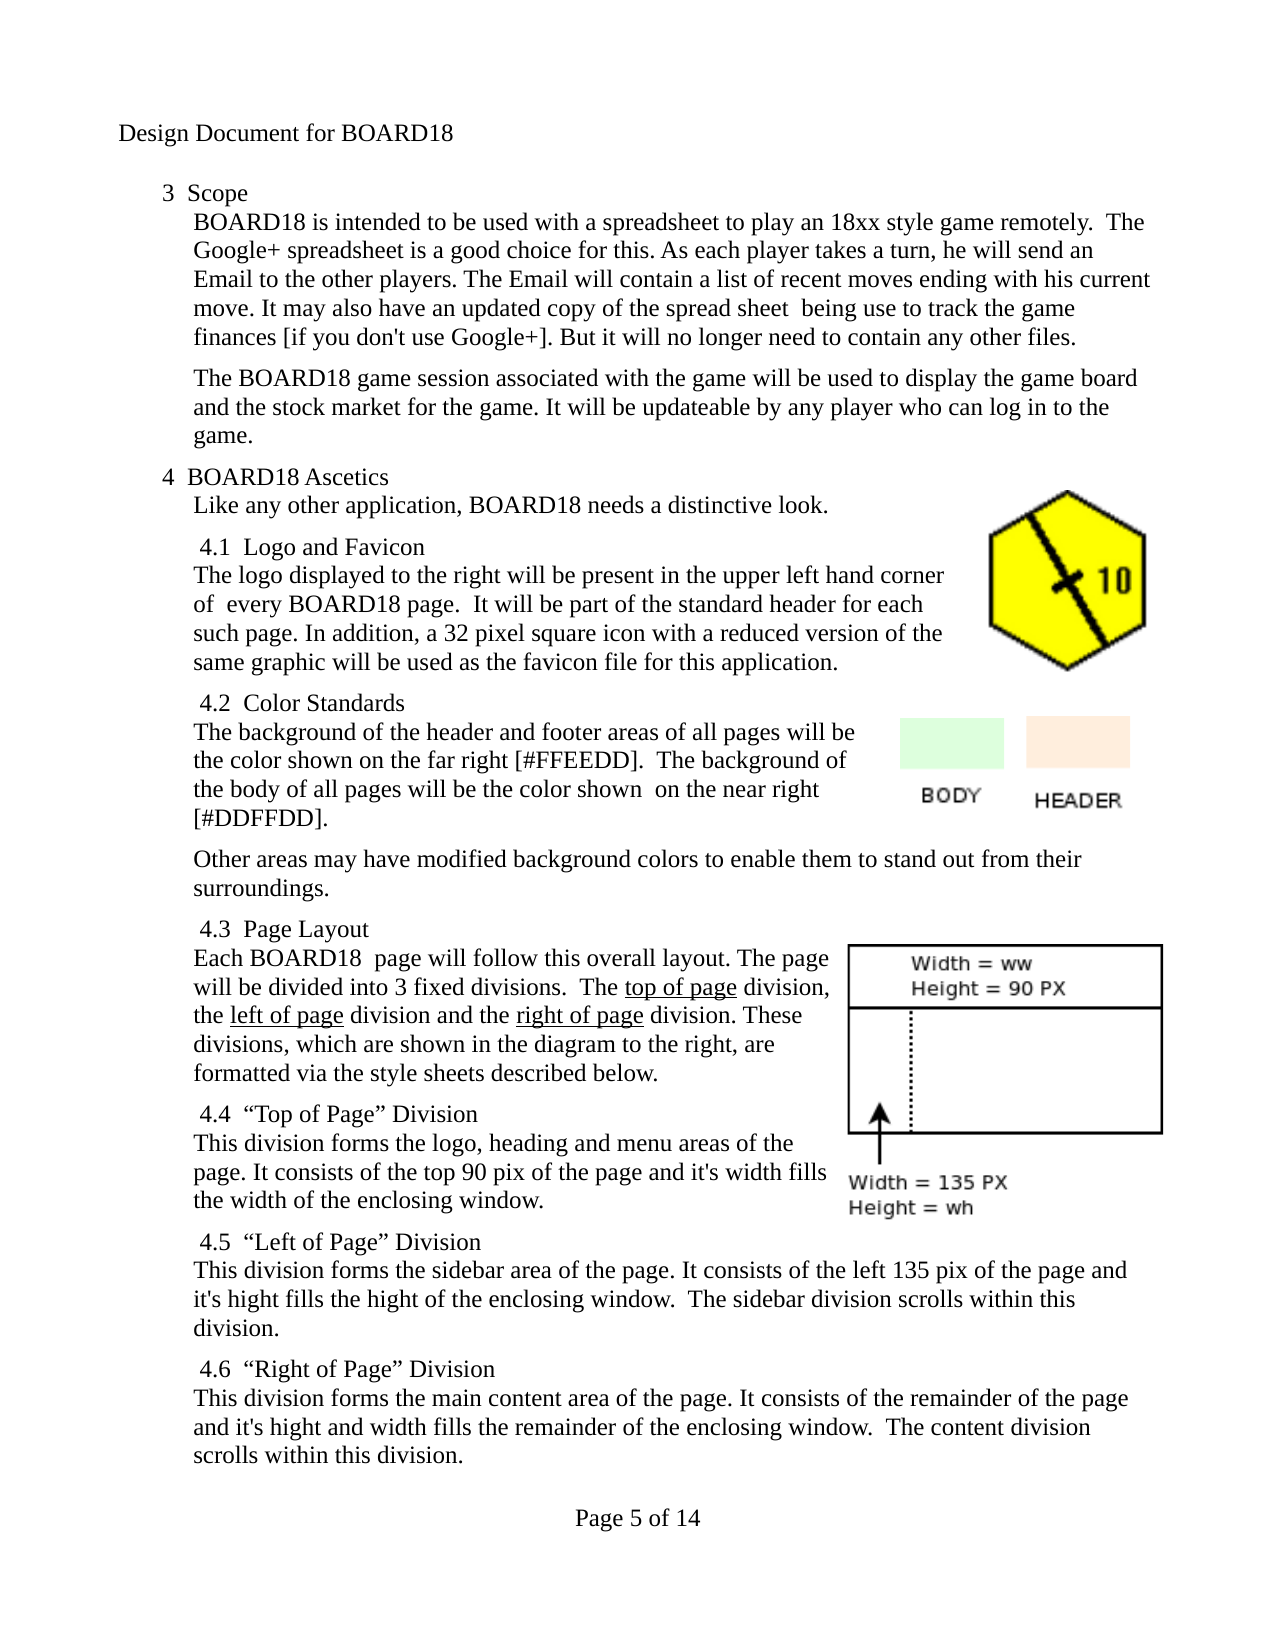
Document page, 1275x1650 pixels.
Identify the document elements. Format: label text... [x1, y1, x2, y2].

text Like any other application, BOARD18 needs a distinctive look. [193, 491, 979, 519]
list Page Layout [193, 914, 1157, 943]
text The background of the header and footer areas of all pages will be the color shown on the far right [#FFEEDD]. The background of the body of all pages will be the color shown on the near right [#DDFFDD]. [193, 717, 860, 832]
list “Left of Page” Division [193, 1227, 1157, 1256]
list Color Standards [193, 688, 1157, 717]
list “Right of Page” Division [193, 1354, 1157, 1383]
list BOARD18 Ascetics [156, 462, 1157, 491]
picture [979, 490, 1157, 678]
picture [1026, 716, 1131, 821]
text The logo displayed to the right will be present in the upper left hand corner of every BOARD18 page. It will be part of the standard header for each such page. In addition, a 32 pixel square icon with a reduced version of the same graphic will be used as the favicon file for this application. [193, 561, 952, 676]
list “Top of Page” Division [193, 1099, 847, 1128]
text BOARD18 is intended to be used with a spreadsheet to play an 18xx style game remotely. The Google+ spreadsheet is a good choice for this. As each player takes a turn, he will send an Email to the other players. The Email will contain a list of recent moves ending with his current move. It may also have an updated copy of the spread sheet being use to track the game finances [if you don't use Google+]. But it will no longer need to contain any other files. [193, 207, 1157, 351]
text The BOARD18 game session associated with the game will be used to display the game board and the stock market for the game. It will be updateable by any player who can log in to the game. [193, 363, 1157, 449]
text Other areas may have modified background colors to enable them to stand out from their surroundings. [193, 844, 1157, 902]
text This division forms the sidebar area of the page. It consists of the left 135 pix of the page and it's hight fills the hight of the enclosing window. The sidebar division scrolls within this division. [193, 1256, 1157, 1342]
text This division forms the main content area of the page. It consists of the remainder of the page and it's hight and width fills the remainder of the enclosing window. The content division scrolls within this division. [193, 1383, 1157, 1469]
text This division forms the logo, heading and menu areas of the page. It consists of the top 90 pix of the page and it's width fills the width of the enclosing window. [193, 1128, 847, 1214]
list Logo and Favicon [193, 532, 979, 561]
picture [847, 944, 1164, 1221]
picture [900, 718, 1005, 822]
list Scope [156, 178, 1157, 207]
text Each BOARD18 page will follow this overall layout. The page will be divided into 3 fixed divisions. The top of page division, the left of page division and the right of page division. These divisions, which are shown in the diagram to the right, are formatted via the style sheets described below. [193, 943, 1157, 1087]
